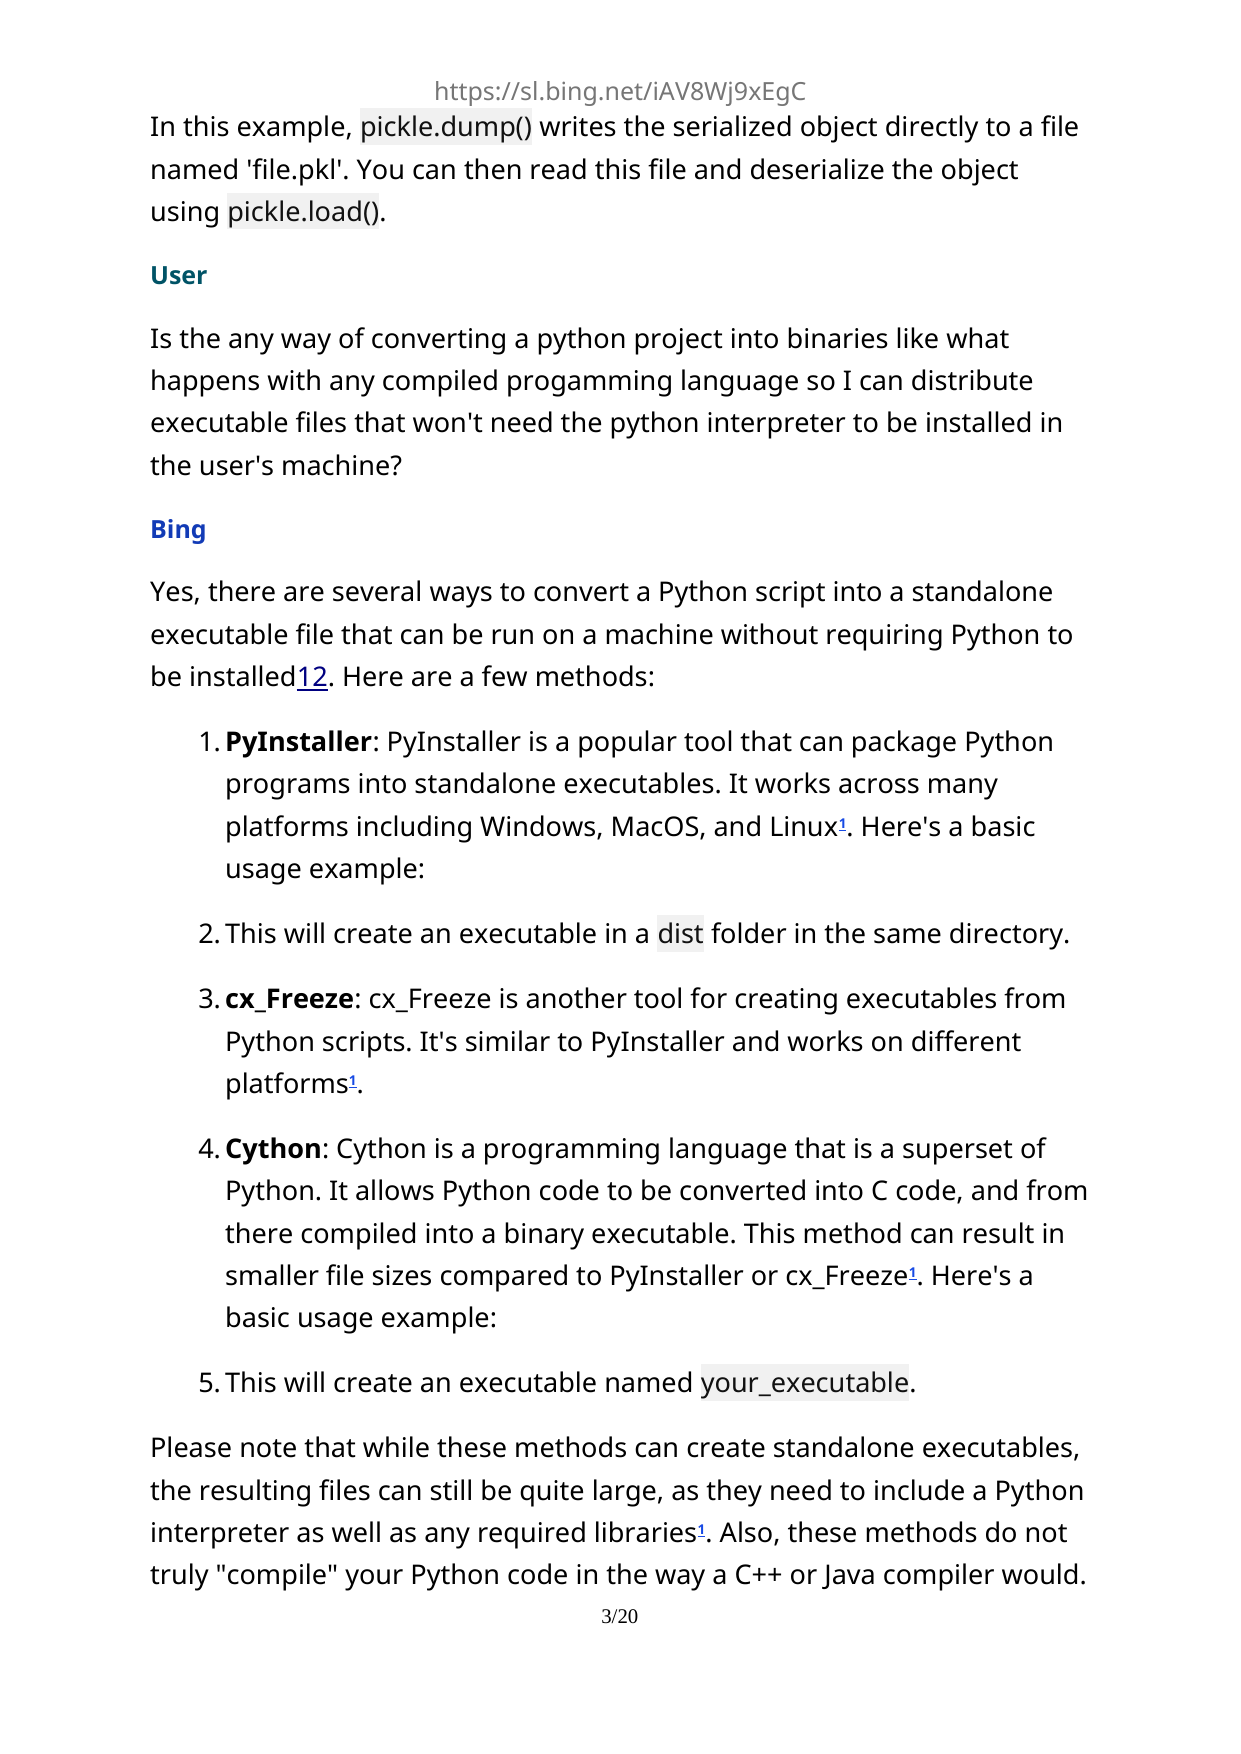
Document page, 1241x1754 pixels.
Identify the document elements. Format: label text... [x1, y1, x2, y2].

list PyInstaller: PyInstaller is a popular tool that can package Python programs into standalone executables. It works across many platforms including Windows, MacOS, and Linux1. Here's a basic usage example: [198, 723, 1090, 887]
list This will create an executable named your_executable. [198, 1364, 1090, 1401]
text Is the any way of converting a python project into binaries like what happens with any compiled progamming language so I can distribute executable files that won't need the python interpreter to be installed in the user's machine? [150, 319, 1090, 483]
list Cython: Cython is a programming language that is a superset of Python. It allows Python code to be converted into C code, and from there compiled into a binary executable. This method can result in smaller file sizes compared to PyInstaller or cx_Freeze1. Here's a basic usage example: [198, 1129, 1090, 1336]
list This will create an executable in a dist folder in the same directory. [198, 915, 1090, 952]
text In this example, pickle.dump() writes the serialized object directly to a file named 'file.pkl'. You can then read this file and deserialize the object using pickle.load(). [150, 108, 1090, 229]
text Please note that while these methods can create standalone executables, the resulting files can still be quite large, as they need to include a Python interpreter as well as any required libraries1. Also, these methods do not truly "compile" your Python code in the way a C++ or Java compiler would. [150, 1429, 1090, 1593]
list cx_Freeze: cx_Freeze is another tool for creating executables from Python scripts. It's similar to PyInstaller and works on different platforms1. [198, 979, 1090, 1101]
subtitle Bing [150, 511, 1090, 545]
text Yes, there are several ways to convert a Python script into a standalone executable file that can be run on a machine without requiring Python to be installed12. Here are a few methods: [150, 573, 1090, 694]
subtitle User [150, 257, 1090, 292]
